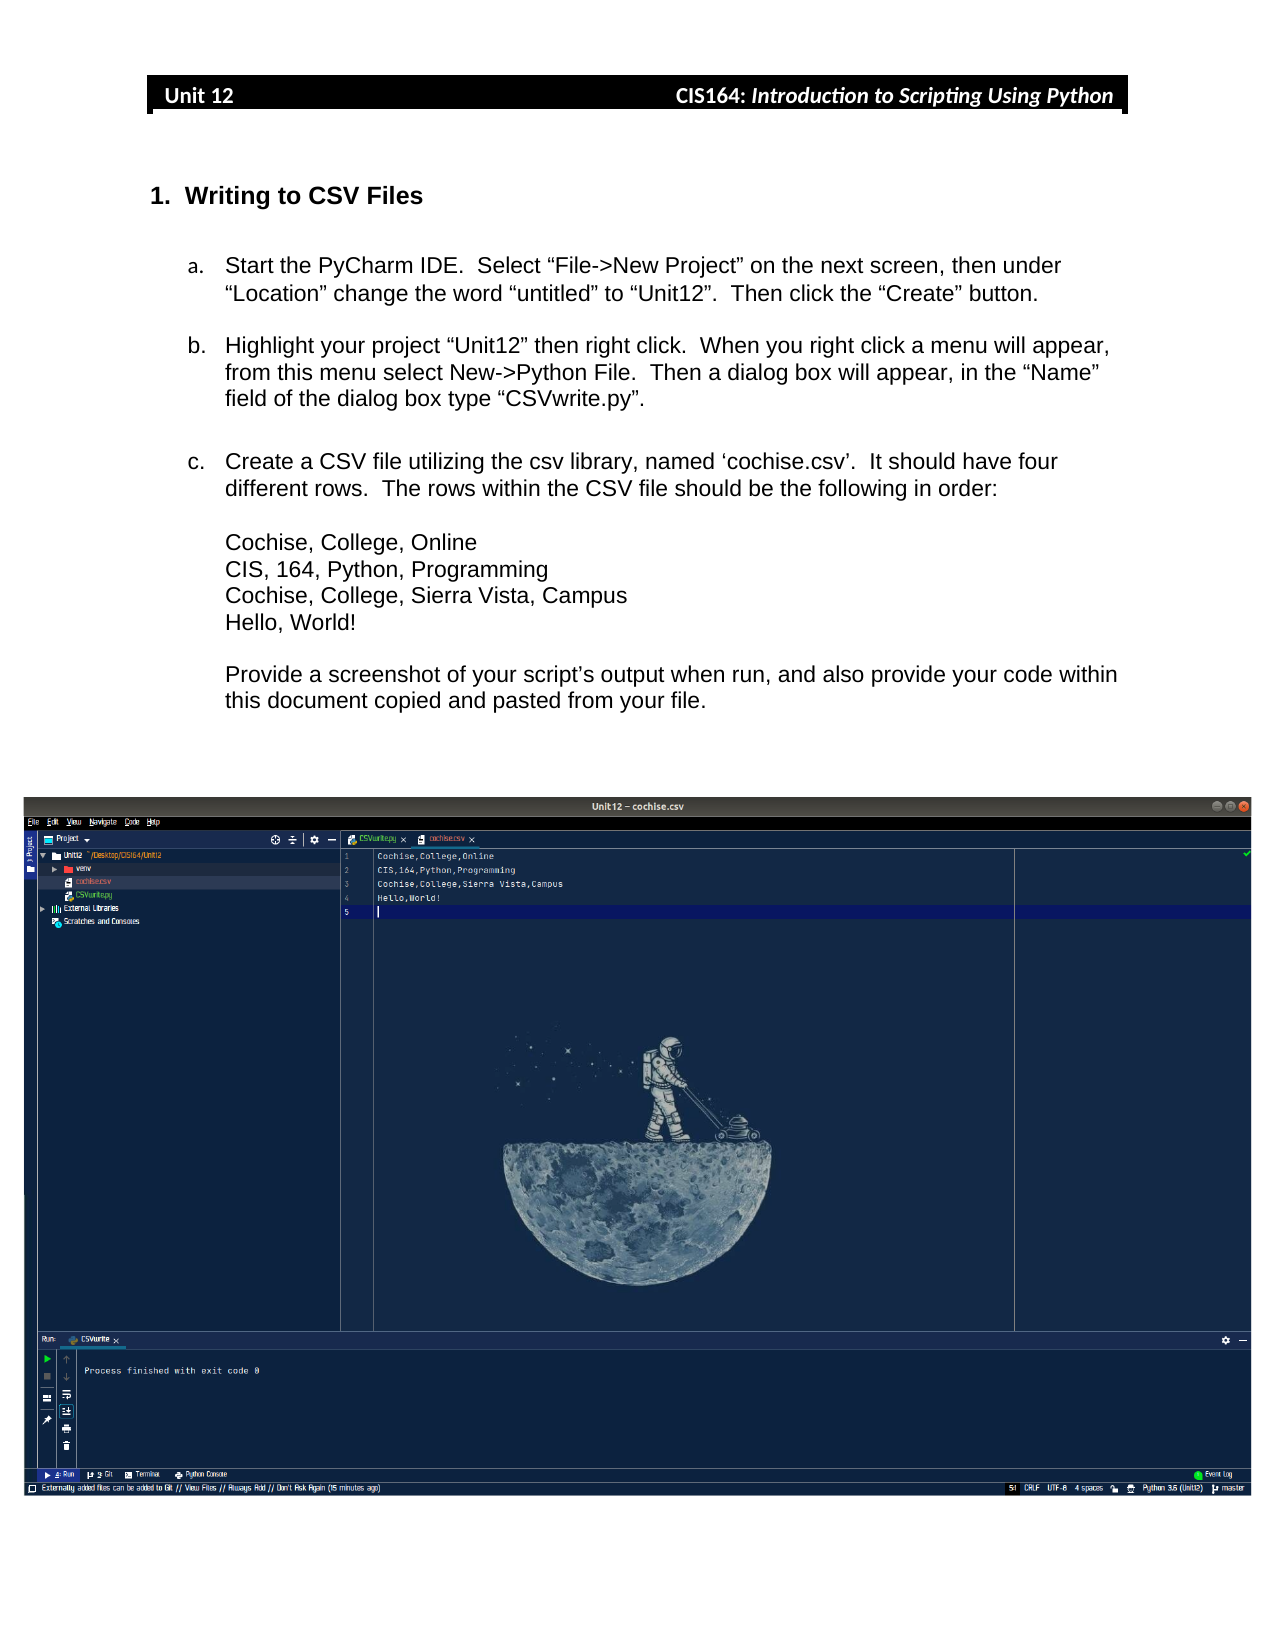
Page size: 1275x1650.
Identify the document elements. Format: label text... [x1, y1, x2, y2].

list Provide a screenshot of your script’s output when run, and also provide your code within this document copied and pasted from your file. [225, 661, 1125, 714]
list Cochise, College, Online [225, 529, 1125, 556]
picture [23, 797, 1252, 1496]
list Cochise, College, Sierra Vista, Campus [225, 582, 1125, 608]
list Create a CSV file utilizing the csv library, named ‘cochise.csv’. It should have four different rows. The rows within the CSV file should be the following in order: [187, 448, 1125, 501]
list Highlight your project “Unit12” then right click. When you right click a menu will appear, from this menu select New->Python File. Then a dialog box will appear, in the “Name” field of the dialog box type “CSVwrite.py”. [187, 332, 1125, 411]
list CIS, 164, Python, Programming [225, 556, 1125, 582]
list Start the PyCharm IDE. Select “File->New Project” on the next screen, then under “Location” change the word “untitled” to “Unit12”. Then click the “Create” button. [187, 252, 1125, 306]
subtitle 1. Writing to CSV Files [150, 181, 1125, 210]
list Hello, World! [225, 608, 1125, 635]
